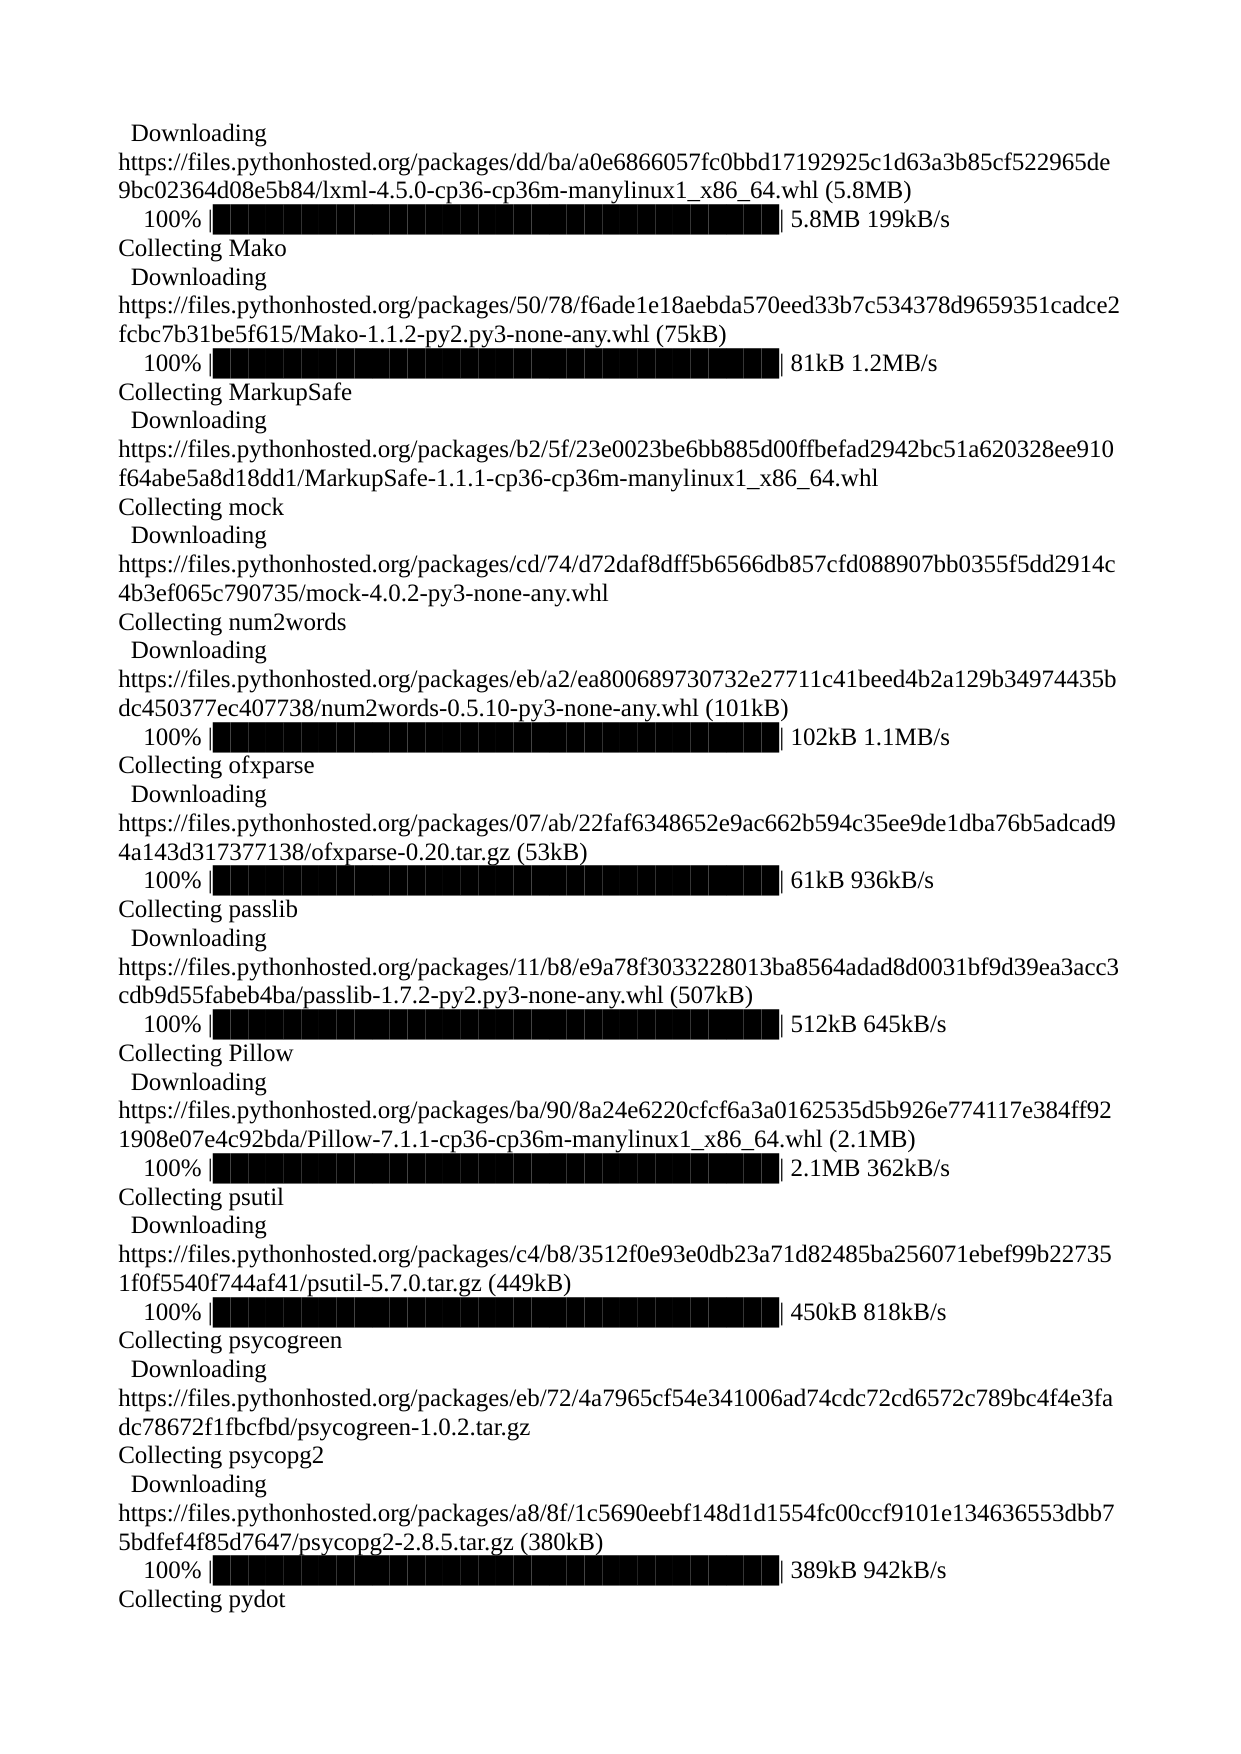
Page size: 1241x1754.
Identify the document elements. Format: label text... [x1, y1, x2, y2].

text Downloading https://files.pythonhosted.org/packages/07/ab/22faf6348652e9ac662b594c35ee9de1dba76b5adcad94a143d317377138/ofxparse-0.20.tar.gz (53kB) [118, 779, 1122, 866]
text 100% |████████████████████████████████| 512kB 645kB/s [779, 1009, 1122, 1038]
text Collecting passlib [118, 894, 1122, 923]
text 100% |████████████████████████████████| 5.8MB 199kB/s [779, 204, 1122, 233]
text 100% |████████████████████████████████| 5.8MB 199kB/s [118, 204, 212, 233]
text Downloading https://files.pythonhosted.org/packages/ba/90/8a24e6220cfcf6a3a0162535d5b926e774117e384ff921908e07e4c92bda/Pillow-7.1.1-cp36-cp36m-manylinux1_x86_64.whl (2.1MB) [118, 1067, 1122, 1153]
text Collecting num2words [118, 607, 1122, 636]
text 100% |████████████████████████████████| 450kB 818kB/s [118, 1297, 212, 1326]
text 100% |████████████████████████████████| 102kB 1.1MB/s [118, 722, 212, 751]
text 100% |████████████████████████████████| 81kB 1.2MB/s [118, 348, 212, 377]
text 100% |████████████████████████████████| 2.1MB 362kB/s [118, 1153, 212, 1182]
text Downloading https://files.pythonhosted.org/packages/50/78/f6ade1e18aebda570eed33b7c534378d9659351cadce2fcbc7b31be5f615/Mako-1.1.2-py2.py3-none-any.whl (75kB) [118, 262, 1122, 348]
text Downloading https://files.pythonhosted.org/packages/dd/ba/a0e6866057fc0bbd17192925c1d63a3b85cf522965de9bc02364d08e5b84/lxml-4.5.0-cp36-cp36m-manylinux1_x86_64.whl (5.8MB) [118, 118, 1122, 204]
text Downloading https://files.pythonhosted.org/packages/b2/5f/23e0023be6bb885d00ffbefad2942bc51a620328ee910f64abe5a8d18dd1/MarkupSafe-1.1.1-cp36-cp36m-manylinux1_x86_64.whl [118, 406, 1122, 492]
text Collecting Pillow [118, 1038, 1122, 1067]
text Downloading https://files.pythonhosted.org/packages/a8/8f/1c5690eebf148d1d1554fc00ccf9101e134636553dbb75bdfef4f85d7647/psycopg2-2.8.5.tar.gz (380kB) [118, 1469, 1122, 1556]
text Collecting ofxparse [118, 751, 1122, 779]
text Collecting psycogreen [118, 1326, 1122, 1354]
text 100% |████████████████████████████████| 389kB 942kB/s [118, 1556, 212, 1584]
text Collecting psycopg2 [118, 1441, 1122, 1469]
text Downloading https://files.pythonhosted.org/packages/c4/b8/3512f0e93e0db23a71d82485ba256071ebef99b227351f0f5540f744af41/psutil-5.7.0.tar.gz (449kB) [118, 1211, 1122, 1297]
text Downloading https://files.pythonhosted.org/packages/eb/a2/ea800689730732e27711c41beed4b2a129b34974435bdc450377ec407738/num2words-0.5.10-py3-none-any.whl (101kB) [118, 636, 1122, 722]
text Collecting Mako [118, 233, 1122, 262]
text 100% |████████████████████████████████| 61kB 936kB/s [118, 866, 212, 894]
text 100% |████████████████████████████████| 2.1MB 362kB/s [779, 1153, 1122, 1182]
text 100% |████████████████████████████████| 61kB 936kB/s [779, 866, 1122, 894]
text Collecting MarkupSafe [118, 377, 1122, 406]
text 100% |████████████████████████████████| 450kB 818kB/s [779, 1297, 1122, 1326]
text Collecting psutil [118, 1182, 1122, 1211]
text 100% |████████████████████████████████| 102kB 1.1MB/s [779, 722, 1122, 751]
text 100% |████████████████████████████████| 81kB 1.2MB/s [779, 348, 1122, 377]
text 100% |████████████████████████████████| 512kB 645kB/s [118, 1009, 212, 1038]
text Downloading https://files.pythonhosted.org/packages/eb/72/4a7965cf54e341006ad74cdc72cd6572c789bc4f4e3fadc78672f1fbcfbd/psycogreen-1.0.2.tar.gz [118, 1354, 1122, 1441]
text Collecting mock [118, 492, 1122, 521]
text Downloading https://files.pythonhosted.org/packages/cd/74/d72daf8dff5b6566db857cfd088907bb0355f5dd2914c4b3ef065c790735/mock-4.0.2-py3-none-any.whl [118, 521, 1122, 607]
text 100% |████████████████████████████████| 389kB 942kB/s [779, 1556, 1122, 1584]
text Collecting pydot [118, 1584, 1122, 1613]
text Downloading https://files.pythonhosted.org/packages/11/b8/e9a78f3033228013ba8564adad8d0031bf9d39ea3acc3cdb9d55fabeb4ba/passlib-1.7.2-py2.py3-none-any.whl (507kB) [118, 923, 1122, 1009]
